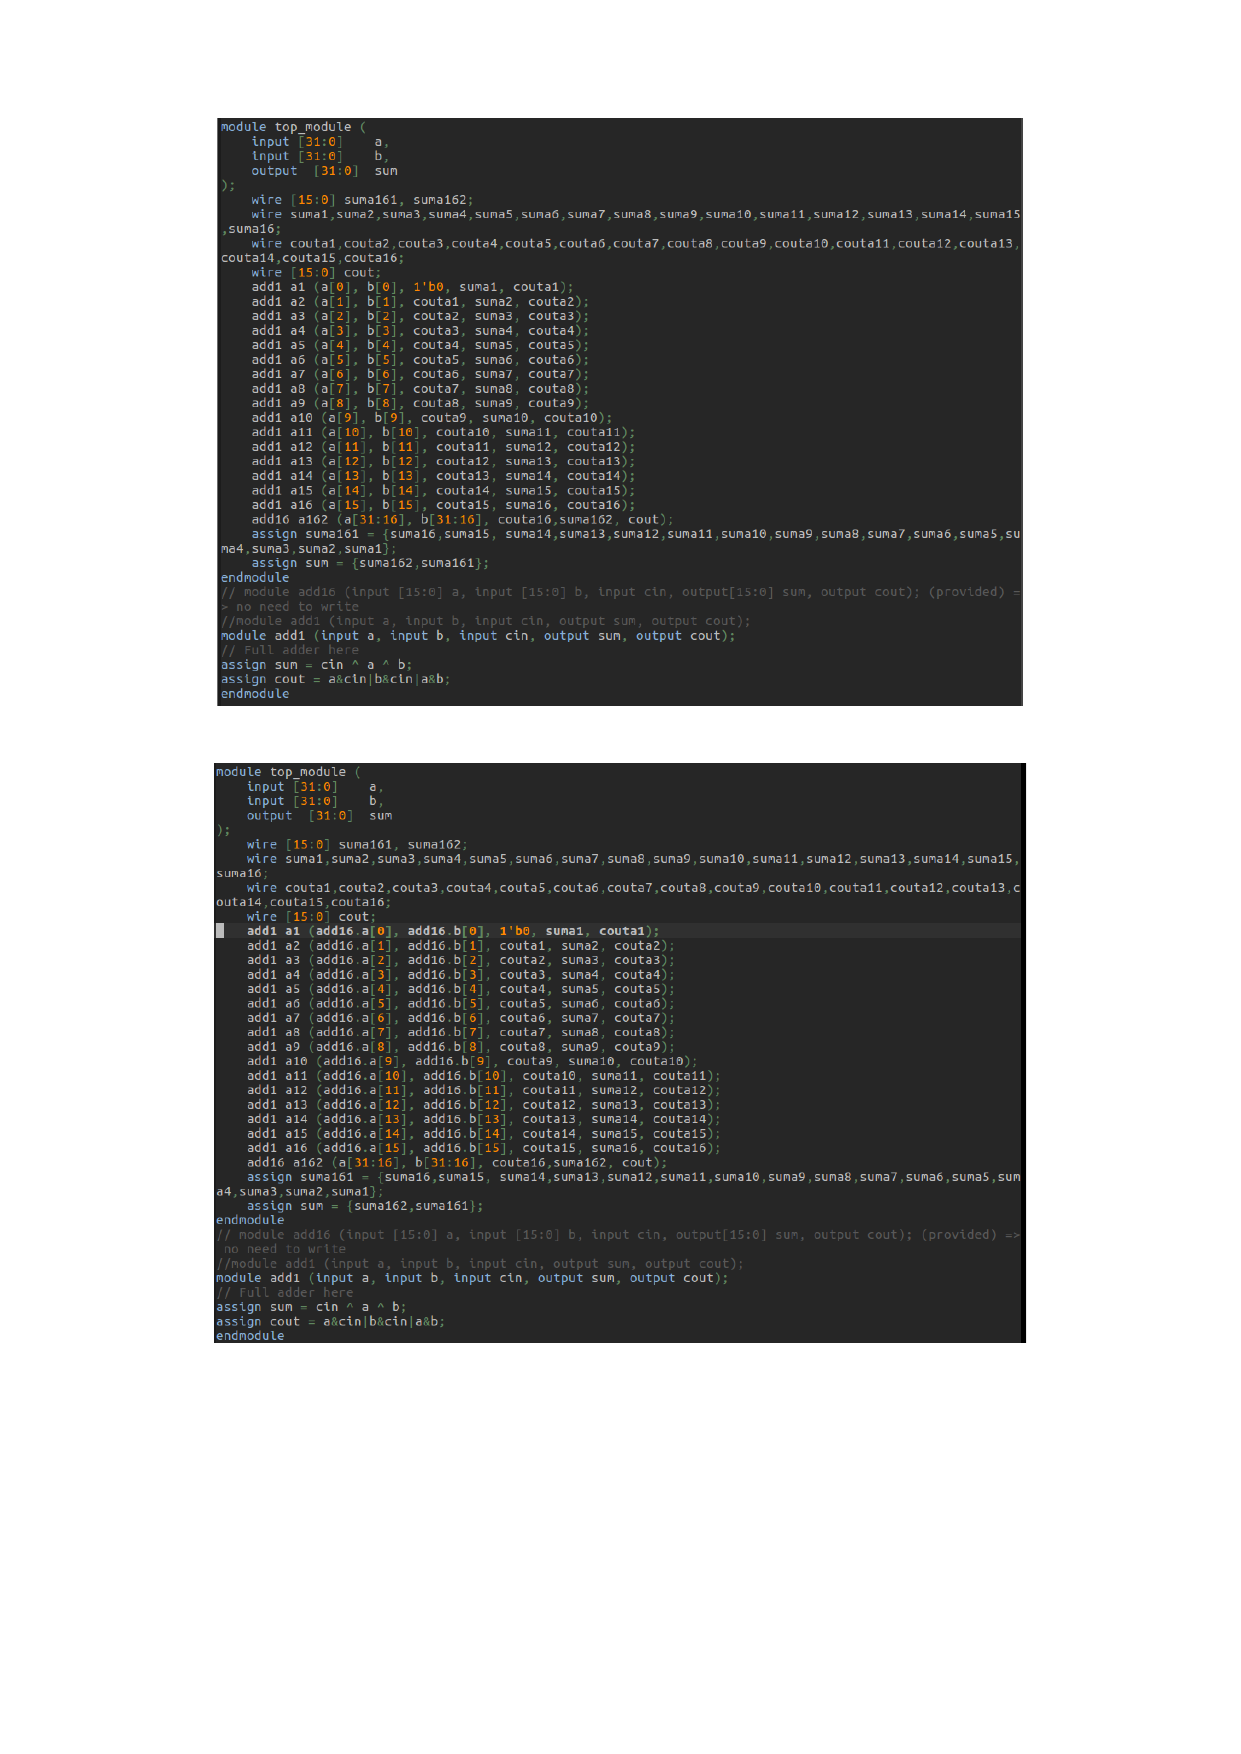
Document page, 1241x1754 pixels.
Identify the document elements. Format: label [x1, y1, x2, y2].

picture [214, 763, 1027, 1343]
picture [217, 118, 1023, 706]
